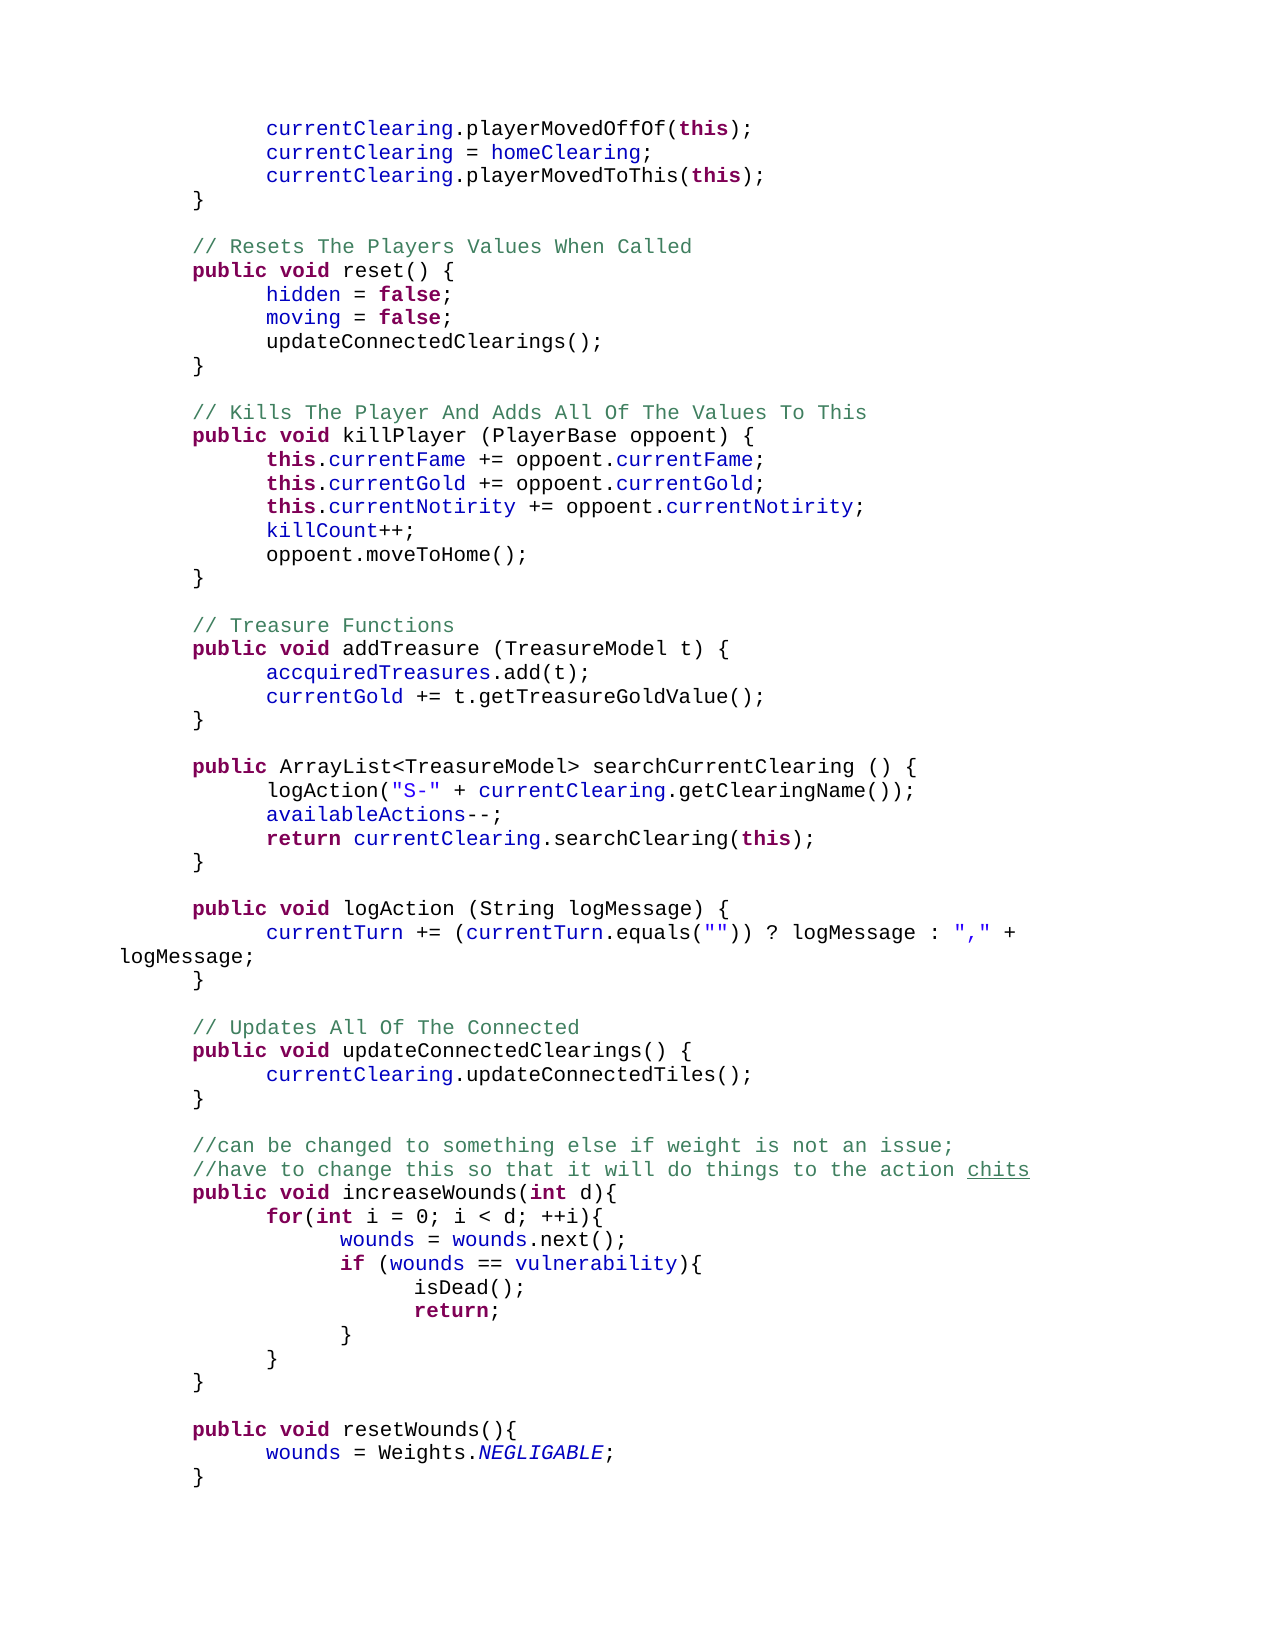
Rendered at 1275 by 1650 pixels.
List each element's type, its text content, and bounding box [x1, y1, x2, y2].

text public void addTreasure (TreasureModel t) { [118, 638, 1157, 662]
text // Treasure Functions [118, 615, 1157, 638]
text wounds = wounds.next(); [118, 1229, 1157, 1253]
text return; [118, 1300, 1157, 1324]
text oppoent.moveToHome(); [118, 544, 1157, 567]
text public void killPlayer (PlayerBase oppoent) { [118, 426, 1157, 449]
text wounds = Weights.NEGLIGABLE; [118, 1442, 1157, 1466]
text } [118, 1324, 1157, 1348]
text for(int i = 0; i < d; ++i){ [118, 1206, 1157, 1229]
text public void updateConnectedClearings() { [118, 1040, 1157, 1064]
text } [118, 1371, 1157, 1395]
text } [118, 851, 1157, 875]
text accquiredTreasures.add(t); [118, 662, 1157, 686]
text } [118, 1466, 1157, 1489]
text public void reset() { [118, 260, 1157, 284]
text this.currentNotirity += oppoent.currentNotirity; [118, 496, 1157, 520]
text currentClearing.playerMovedOffOf(this); [118, 118, 1157, 142]
text currentTurn += (currentTurn.equals("")) ? logMessage : "," + logMessage; [118, 922, 1157, 969]
text public void logAction (String logMessage) { [118, 898, 1157, 922]
text } [118, 189, 1157, 213]
text } [118, 1348, 1157, 1371]
text currentGold += t.getTreasureGoldValue(); [118, 686, 1157, 709]
text //have to change this so that it will do things to the action chits [118, 1158, 1157, 1182]
text this.currentGold += oppoent.currentGold; [118, 473, 1157, 496]
text public ArrayList<TreasureModel> searchCurrentClearing () { [118, 757, 1157, 780]
text public void resetWounds(){ [118, 1419, 1157, 1442]
text this.currentFame += oppoent.currentFame; [118, 449, 1157, 473]
text updateConnectedClearings(); [118, 331, 1157, 354]
text } [118, 354, 1157, 378]
text moving = false; [118, 307, 1157, 331]
text //can be changed to something else if weight is not an issue; [118, 1135, 1157, 1158]
text if (wounds == vulnerability){ [118, 1253, 1157, 1277]
text isDead(); [118, 1277, 1157, 1300]
text currentClearing.playerMovedToThis(this); [118, 165, 1157, 189]
text } [118, 709, 1157, 733]
text // Resets The Players Values When Called [118, 236, 1157, 260]
text } [118, 1088, 1157, 1111]
text // Kills The Player And Adds All Of The Values To This [118, 402, 1157, 426]
text return currentClearing.searchClearing(this); [118, 827, 1157, 851]
text } [118, 969, 1157, 993]
text killCount++; [118, 520, 1157, 544]
text // Updates All Of The Connected [118, 1017, 1157, 1040]
text currentClearing.updateConnectedTiles(); [118, 1064, 1157, 1088]
text currentClearing = homeClearing; [118, 142, 1157, 165]
text } [118, 567, 1157, 591]
text availableActions--; [118, 804, 1157, 827]
text public void increaseWounds(int d){ [118, 1182, 1157, 1206]
text logAction("S-" + currentClearing.getClearingName()); [118, 780, 1157, 804]
text hidden = false; [118, 284, 1157, 307]
